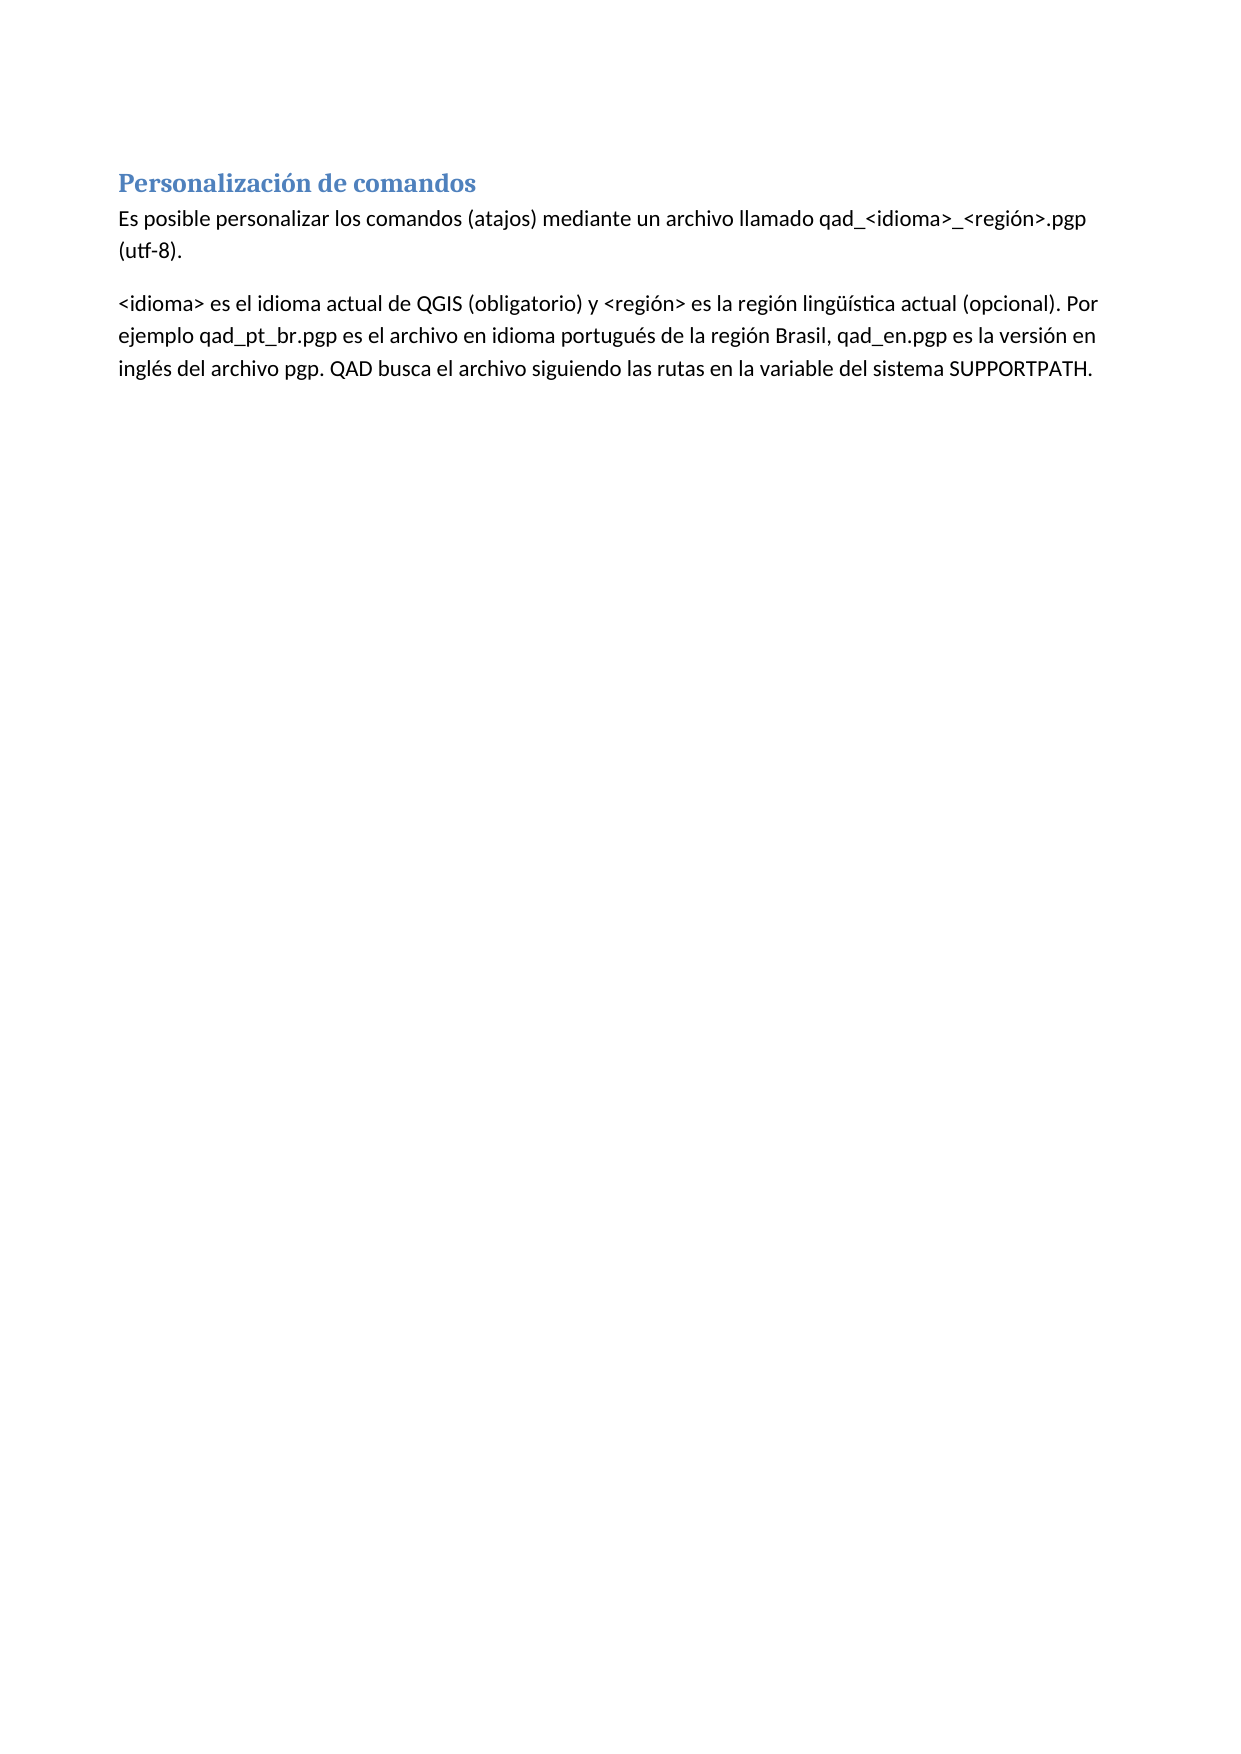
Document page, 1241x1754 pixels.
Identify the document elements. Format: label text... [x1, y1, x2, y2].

text Es posible personalizar los comandos (atajos) mediante un archivo llamado qad_<idioma>_<región>.pgp (utf-8). [118, 204, 1122, 264]
text <idioma> es el idioma actual de QGIS (obligatorio) y <región> es la región lingüística actual (opcional). Por ejemplo qad_pt_br.pgp es el archivo en idioma portugués de la región Brasil, qad_en.pgp es la versión en inglés del archivo pgp. QAD busca el archivo siguiendo las rutas en la variable del sistema SUPPORTPATH. [118, 289, 1122, 382]
subtitle Personalización de comandos [118, 168, 1122, 199]
